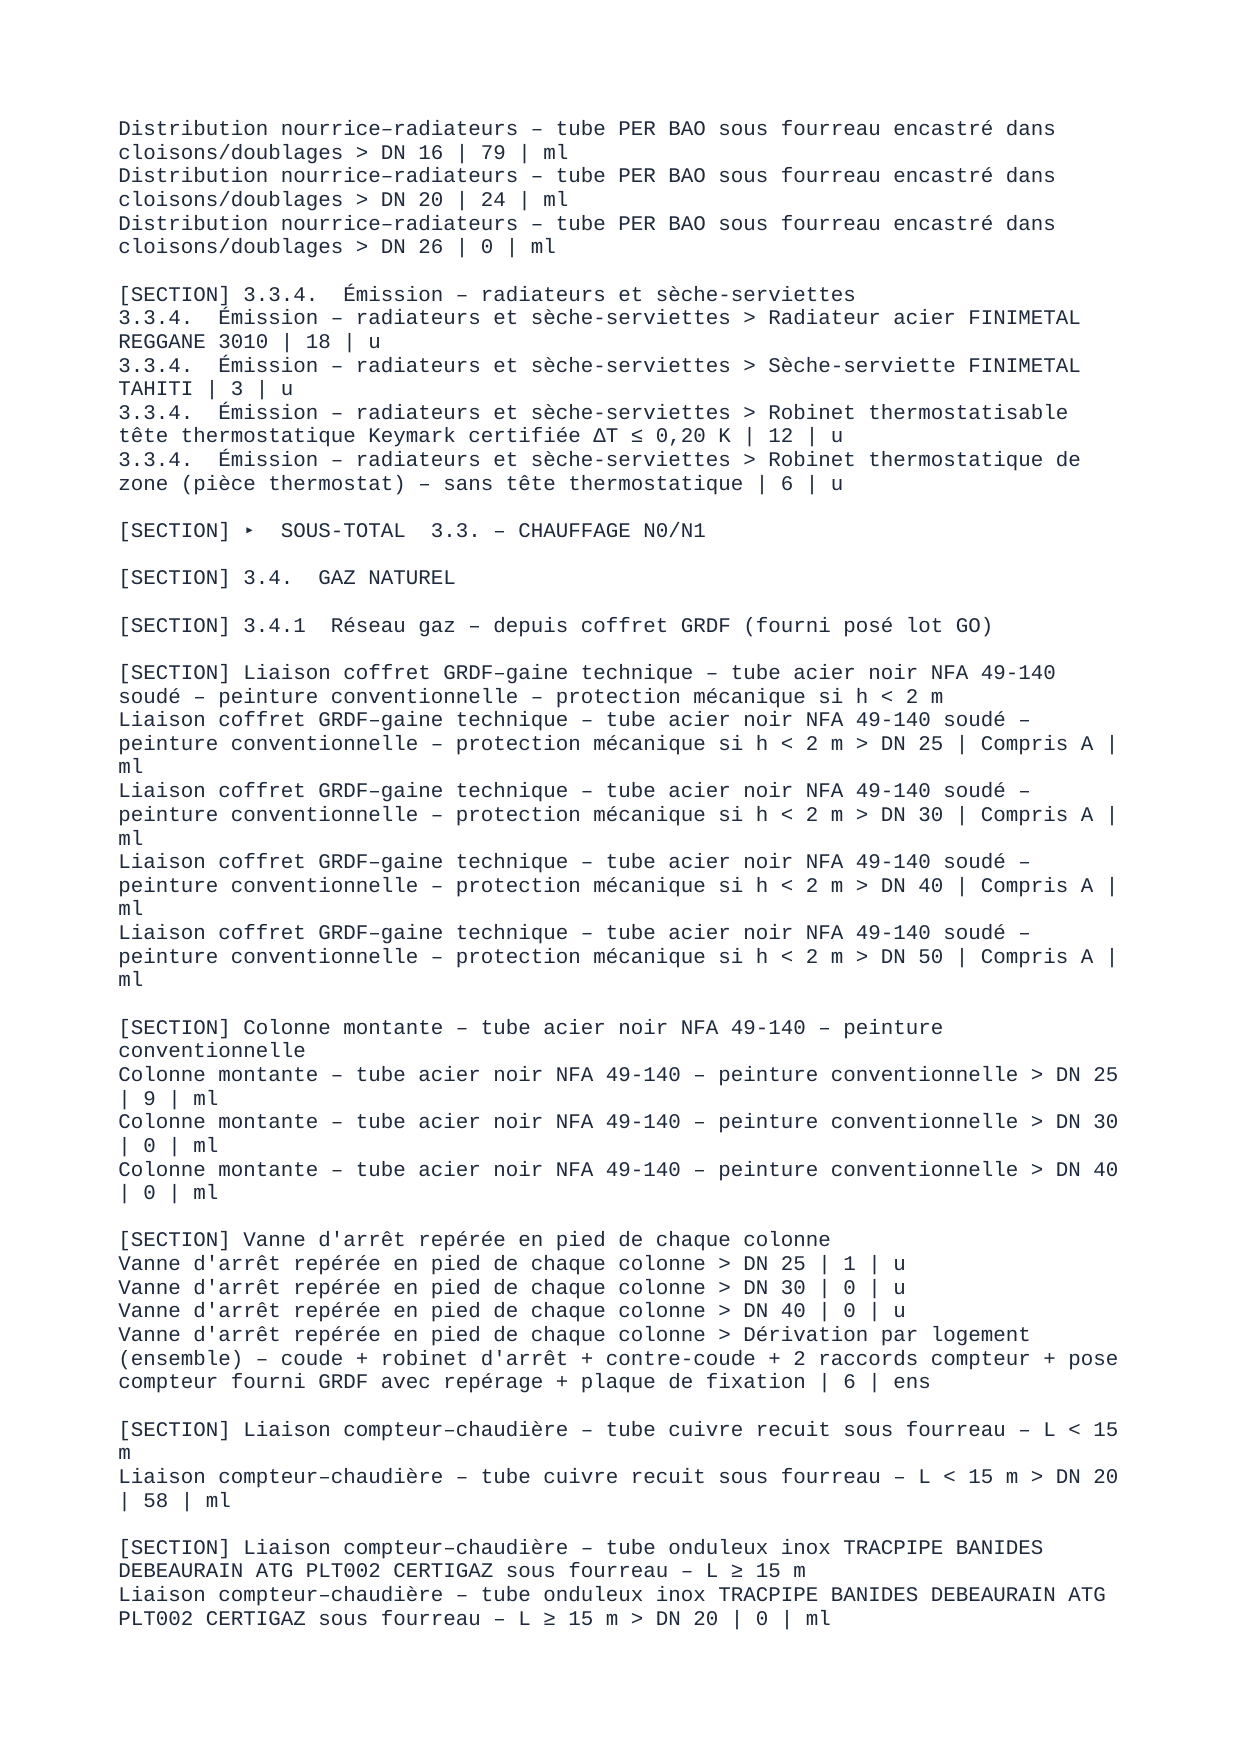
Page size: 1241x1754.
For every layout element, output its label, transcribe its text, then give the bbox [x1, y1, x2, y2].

text [SECTION] 3.3.4. Émission – radiateurs et sèche-serviettes [118, 284, 1122, 307]
text Vanne d'arrêt repérée en pied de chaque colonne > DN 40 | 0 | u [118, 1300, 1122, 1324]
text Liaison coffret GRDF–gaine technique – tube acier noir NFA 49-140 soudé – peinture conventionnelle – protection mécanique si h < 2 m > DN 40 | Compris A | ml [118, 851, 1122, 922]
text [SECTION] Liaison compteur–chaudière – tube onduleux inox TRACPIPE BANIDES DEBEAURAIN ATG PLT002 CERTIGAZ sous fourreau – L ≥ 15 m [118, 1537, 1122, 1584]
text Liaison coffret GRDF–gaine technique – tube acier noir NFA 49-140 soudé – peinture conventionnelle – protection mécanique si h < 2 m > DN 30 | Compris A | ml [118, 780, 1122, 851]
text 3.3.4. Émission – radiateurs et sèche-serviettes > Radiateur acier FINIMETAL REGGANE 3010 | 18 | u [118, 307, 1122, 354]
text [SECTION] Liaison coffret GRDF–gaine technique – tube acier noir NFA 49-140 soudé – peinture conventionnelle – protection mécanique si h < 2 m [118, 662, 1122, 709]
text Distribution nourrice–radiateurs – tube PER BAO sous fourreau encastré dans cloisons/doublages > DN 26 | 0 | ml [118, 213, 1122, 260]
text Distribution nourrice–radiateurs – tube PER BAO sous fourreau encastré dans cloisons/doublages > DN 16 | 79 | ml [118, 118, 1122, 165]
text Distribution nourrice–radiateurs – tube PER BAO sous fourreau encastré dans cloisons/doublages > DN 20 | 24 | ml [118, 165, 1122, 213]
text Vanne d'arrêt repérée en pied de chaque colonne > DN 30 | 0 | u [118, 1277, 1122, 1300]
text Liaison coffret GRDF–gaine technique – tube acier noir NFA 49-140 soudé – peinture conventionnelle – protection mécanique si h < 2 m > DN 50 | Compris A | ml [118, 922, 1122, 993]
text Colonne montante – tube acier noir NFA 49-140 – peinture conventionnelle > DN 30 | 0 | ml [118, 1111, 1122, 1158]
text [SECTION] Liaison compteur–chaudière – tube cuivre recuit sous fourreau – L < 15 m [118, 1419, 1122, 1466]
text [SECTION] 3.4. GAZ NATUREL [118, 567, 1122, 591]
text Liaison coffret GRDF–gaine technique – tube acier noir NFA 49-140 soudé – peinture conventionnelle – protection mécanique si h < 2 m > DN 25 | Compris A | ml [118, 709, 1122, 780]
text [SECTION] 3.4.1 Réseau gaz – depuis coffret GRDF (fourni posé lot GO) [118, 615, 1122, 638]
text [SECTION] ▸ SOUS-TOTAL 3.3. – CHAUFFAGE N0/N1 [118, 520, 1122, 544]
text Colonne montante – tube acier noir NFA 49-140 – peinture conventionnelle > DN 40 | 0 | ml [118, 1158, 1122, 1206]
text Vanne d'arrêt repérée en pied de chaque colonne > Dérivation par logement (ensemble) – coude + robinet d'arrêt + contre-coude + 2 raccords compteur + pose compteur fourni GRDF avec repérage + plaque de fixation | 6 | ens [118, 1324, 1122, 1395]
text 3.3.4. Émission – radiateurs et sèche-serviettes > Sèche-serviette FINIMETAL TAHITI | 3 | u [118, 354, 1122, 402]
text Liaison compteur–chaudière – tube onduleux inox TRACPIPE BANIDES DEBEAURAIN ATG PLT002 CERTIGAZ sous fourreau – L ≥ 15 m > DN 20 | 0 | ml [118, 1584, 1122, 1631]
text [SECTION] Colonne montante – tube acier noir NFA 49-140 – peinture conventionnelle [118, 1017, 1122, 1064]
text Colonne montante – tube acier noir NFA 49-140 – peinture conventionnelle > DN 25 | 9 | ml [118, 1064, 1122, 1111]
text 3.3.4. Émission – radiateurs et sèche-serviettes > Robinet thermostatisable tête thermostatique Keymark certifiée ΔT ≤ 0,20 K | 12 | u [118, 402, 1122, 449]
text 3.3.4. Émission – radiateurs et sèche-serviettes > Robinet thermostatique de zone (pièce thermostat) – sans tête thermostatique | 6 | u [118, 449, 1122, 496]
text Vanne d'arrêt repérée en pied de chaque colonne > DN 25 | 1 | u [118, 1253, 1122, 1277]
text Liaison compteur–chaudière – tube cuivre recuit sous fourreau – L < 15 m > DN 20 | 58 | ml [118, 1466, 1122, 1513]
text [SECTION] Vanne d'arrêt repérée en pied de chaque colonne [118, 1229, 1122, 1253]
